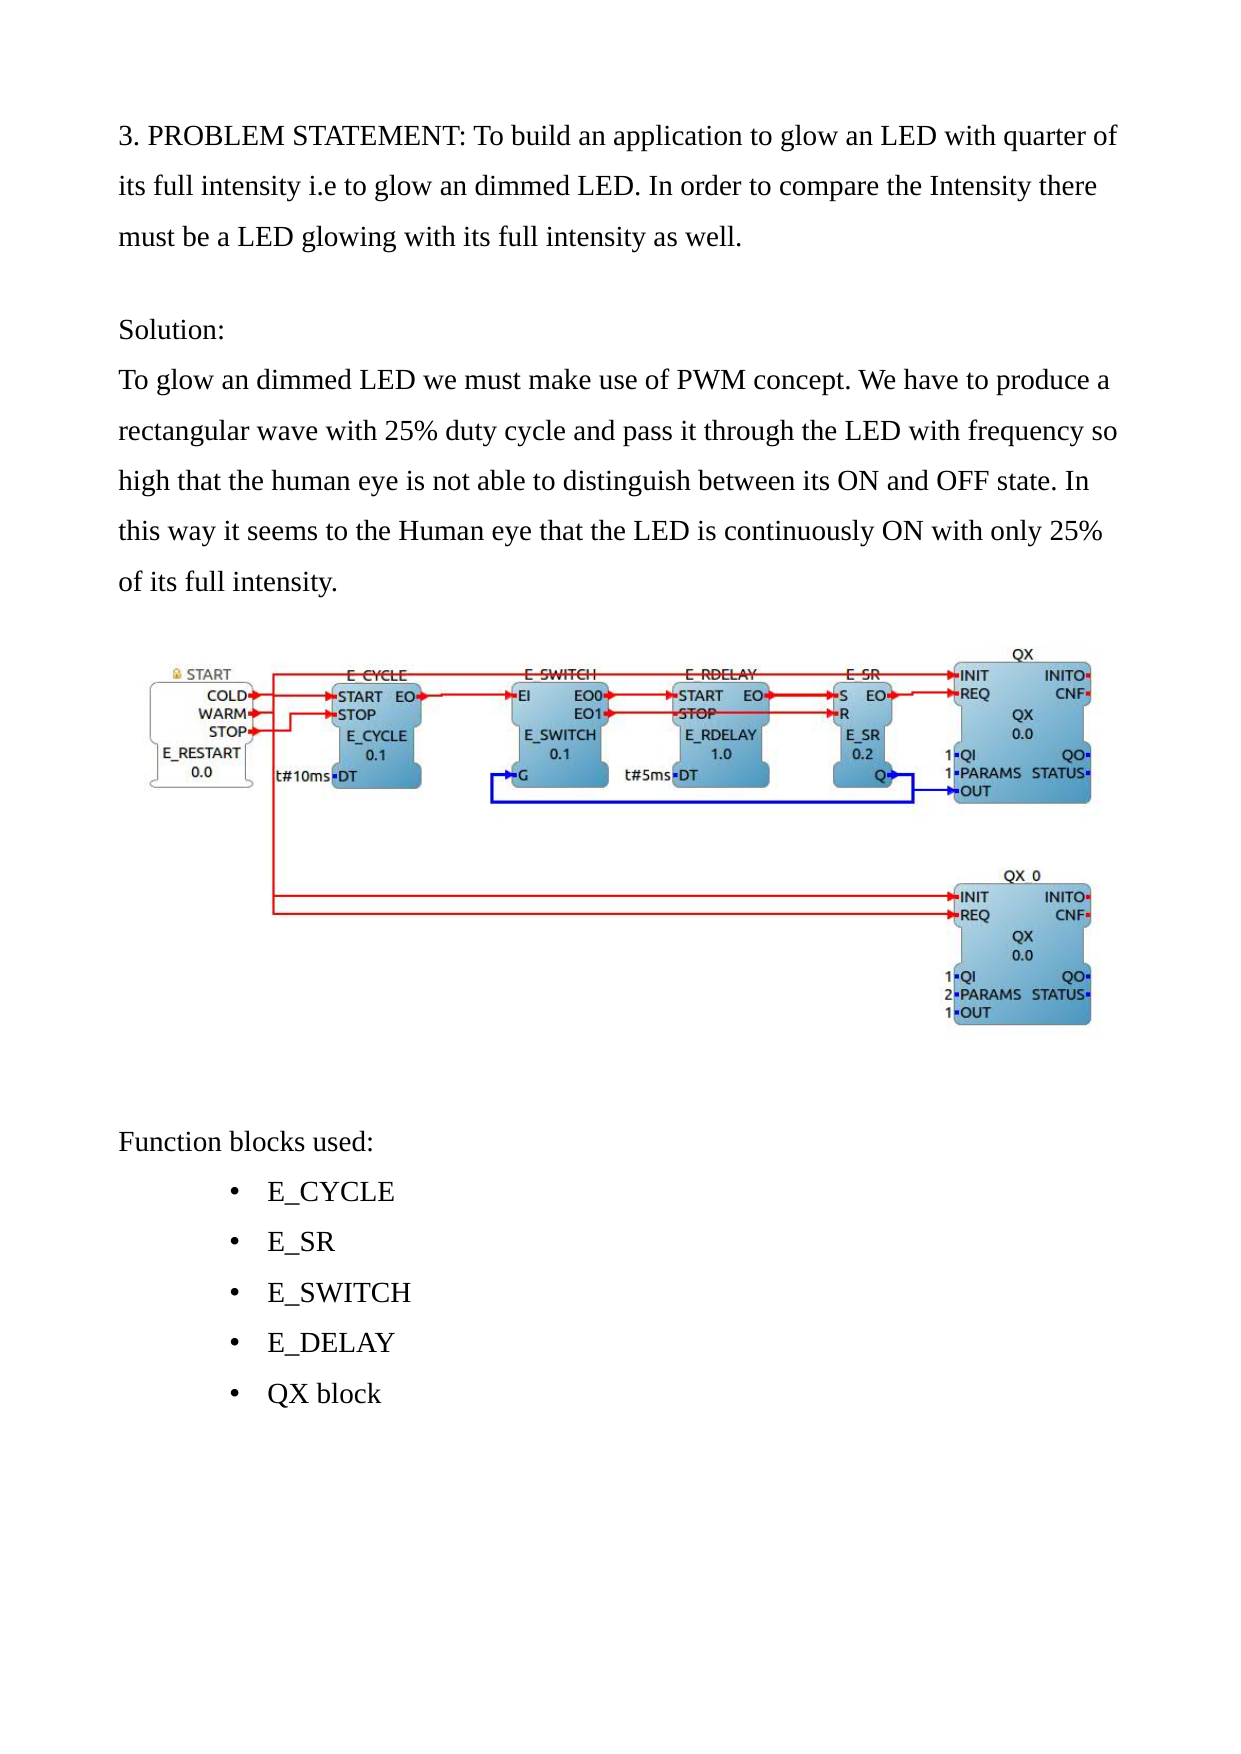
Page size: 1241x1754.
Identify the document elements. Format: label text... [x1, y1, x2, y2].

text 3. PROBLEM STATEMENT: To build an application to glow an LED with quarter of its full intensity i.e to glow an dimmed LED. In order to compare the Intensity there must be a LED glowing with its full intensity as well. [118, 118, 1122, 252]
list E_DELAY [229, 1325, 1122, 1359]
list E_SWITCH [229, 1275, 1122, 1309]
text To glow an dimmed LED we must make use of PWM concept. We have to produce a rectangular wave with 25% duty cycle and pass it through the LED with frequency so high that the human eye is not able to distinguish between its ON and OFF state. In this way it seems to the Human eye that the LED is continuously ON with only 25% of its full intensity. [118, 362, 1122, 597]
list E_CYCLE [229, 1174, 1122, 1208]
list E_SR [229, 1224, 1122, 1258]
picture [118, 614, 1123, 1057]
text Function blocks used: [118, 1124, 1122, 1157]
text Solution: [118, 312, 1122, 346]
list QX block [229, 1376, 1122, 1409]
